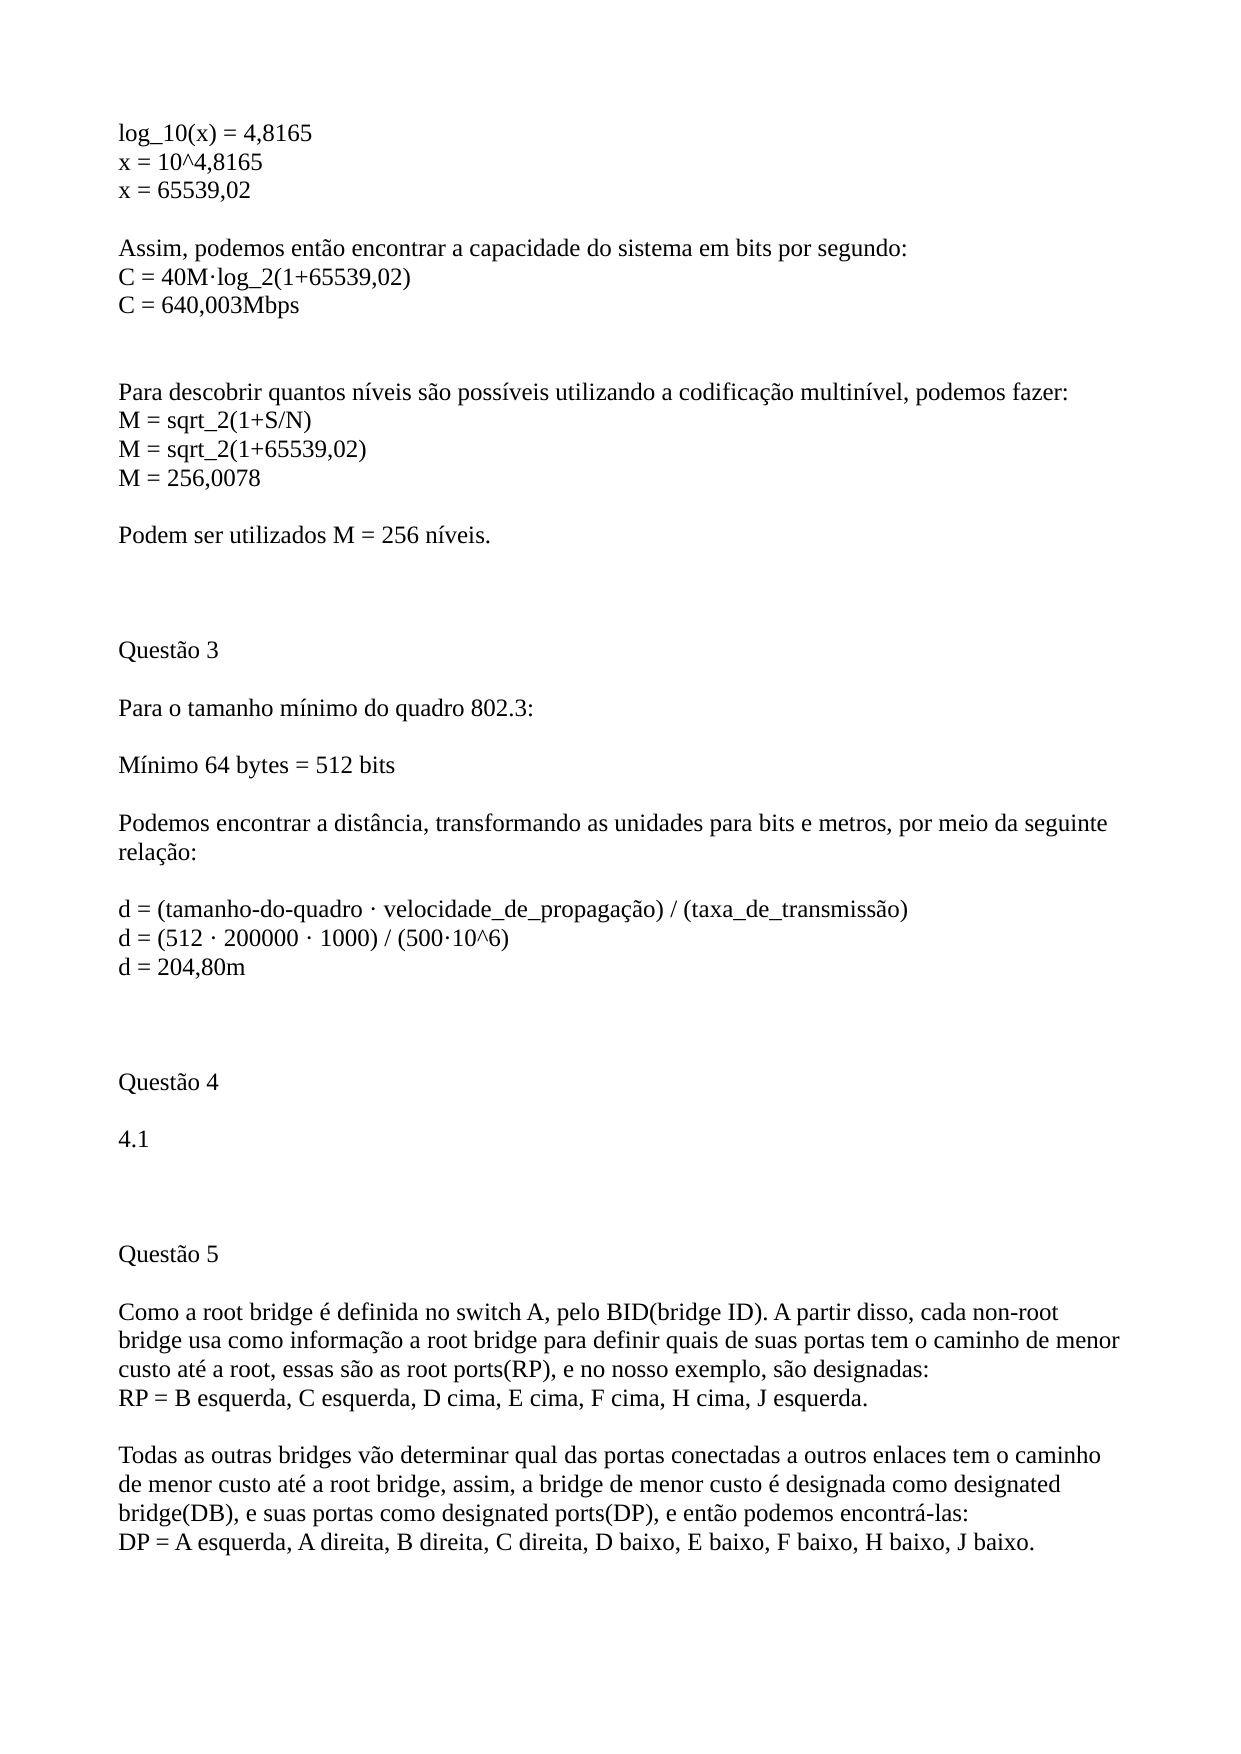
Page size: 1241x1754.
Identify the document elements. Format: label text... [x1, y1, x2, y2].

text Para descobrir quantos níveis são possíveis utilizando a codificação multinível, podemos fazer: [118, 377, 1122, 406]
text d = (tamanho-do-quadro · velocidade_de_propagação) / (taxa_de_transmissão) [118, 894, 1122, 923]
text Mínimo 64 bytes = 512 bits [118, 751, 1122, 779]
text RP = B esquerda, C esquerda, D cima, E cima, F cima, H cima, J esquerda. [118, 1383, 1122, 1412]
text Questão 3 [118, 636, 1122, 664]
text d = 204,80m [118, 952, 1122, 981]
text Assim, podemos então encontrar a capacidade do sistema em bits por segundo: [118, 233, 1122, 262]
text C = 40M·log_2(1+65539,02) [118, 262, 1122, 291]
text d = (512 · 200000 · 1000) / (500·10^6) [118, 923, 1122, 952]
text Podemos encontrar a distância, transformando as unidades para bits e metros, por meio da seguinte relação: [118, 808, 1122, 866]
text x = 10^4,8165 [118, 147, 1122, 176]
text Como a root bridge é definida no switch A, pelo BID(bridge ID). A partir disso, cada non-root bridge usa como informação a root bridge para definir quais de suas portas tem o caminho de menor custo até a root, essas são as root ports(RP), e no nosso exemplo, são designadas: [118, 1297, 1122, 1383]
text Todas as outras bridges vão determinar qual das portas conectadas a outros enlaces tem o caminho de menor custo até a root bridge, assim, a bridge de menor custo é designada como designated bridge(DB), e suas portas como designated ports(DP), e então podemos encontrá-las: [118, 1441, 1122, 1527]
text Para o tamanho mínimo do quadro 802.3: [118, 693, 1122, 722]
text M = 256,0078 [118, 463, 1122, 492]
text Questão 4 [118, 1067, 1122, 1096]
text log_10(x) = 4,8165 [118, 118, 1122, 147]
text Podem ser utilizados M = 256 níveis. [118, 521, 1122, 549]
text M = sqrt_2(1+S/N) [118, 406, 1122, 434]
text Questão 5 [118, 1239, 1122, 1268]
text x = 65539,02 [118, 176, 1122, 204]
text 4.1 [118, 1124, 1122, 1153]
text C = 640,003Mbps [118, 291, 1122, 319]
text M = sqrt_2(1+65539,02) [118, 434, 1122, 463]
text DP = A esquerda, A direita, B direita, C direita, D baixo, E baixo, F baixo, H baixo, J baixo. [118, 1527, 1122, 1556]
